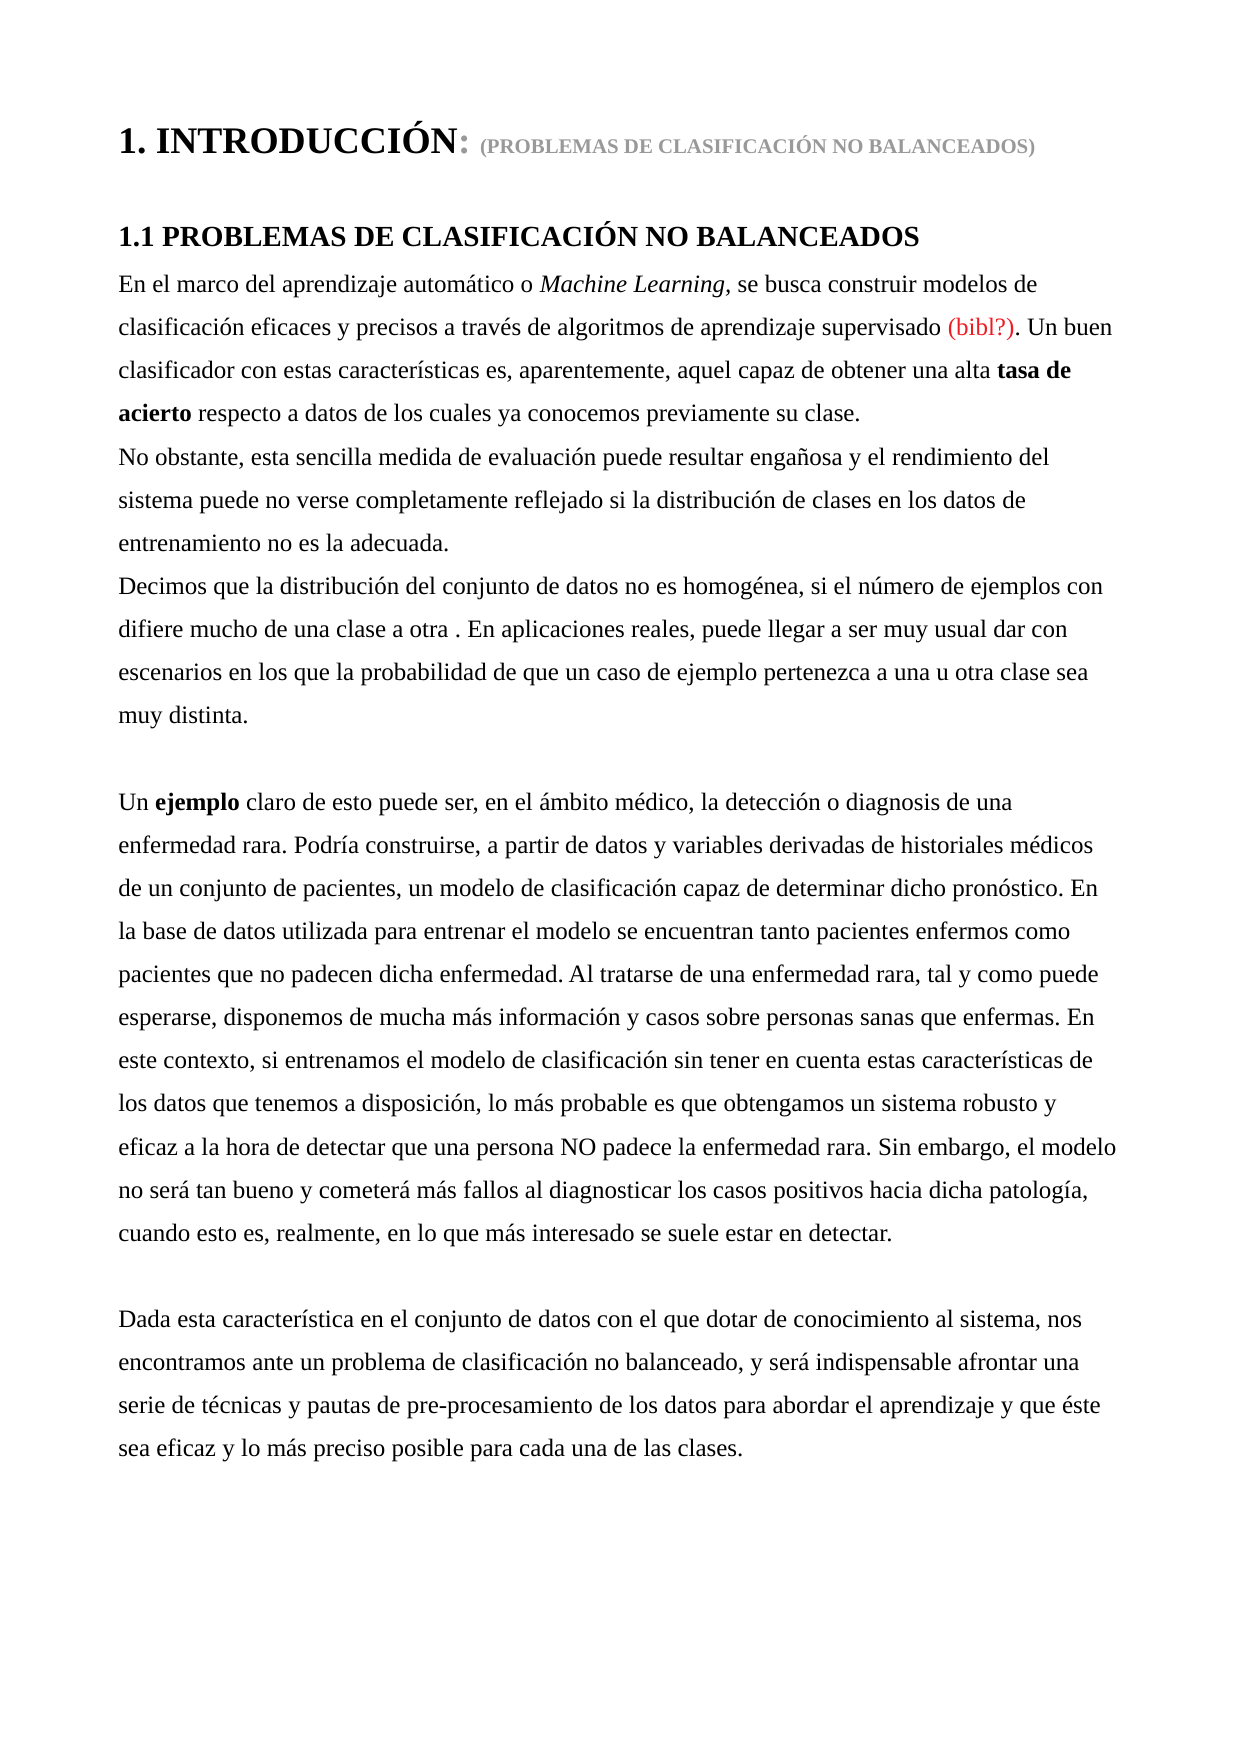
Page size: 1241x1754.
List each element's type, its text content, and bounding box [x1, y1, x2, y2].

text Dada esta característica en el conjunto de datos con el que dotar de conocimiento al sistema, nos encontramos ante un problema de clasificación no balanceado, y será indispensable afrontar una serie de técnicas y pautas de pre-procesamiento de los datos para abordar el aprendizaje y que éste sea eficaz y lo más preciso posible para cada una de las clases. [118, 1304, 1122, 1462]
text En el marco del aprendizaje automático o Machine Learning, se busca construir modelos de clasificación eficaces y precisos a través de algoritmos de aprendizaje supervisado (bibl?). Un buen clasificador con estas características es, aparentemente, aquel capaz de obtener una alta tasa de acierto respecto a datos de los cuales ya conocemos previamente su clase. [118, 269, 1122, 427]
text 1.1 PROBLEMAS DE CLASIFICACIÓN NO BALANCEADOS [118, 219, 1122, 252]
text No obstante, esta sencilla medida de evaluación puede resultar engañosa y el rendimiento del sistema puede no verse completamente reflejado si la distribución de clases en los datos de entrenamiento no es la adecuada. [118, 442, 1122, 557]
text Decimos que la distribución del conjunto de datos no es homogénea, si el número de ejemplos con difiere mucho de una clase a otra . En aplicaciones reales, puede llegar a ser muy usual dar con escenarios en los que la probabilidad de que un caso de ejemplo pertenezca a una u otra clase sea muy distinta. [118, 571, 1122, 729]
text Un ejemplo claro de esto puede ser, en el ámbito médico, la detección o diagnosis de una enfermedad rara. Podría construirse, a partir de datos y variables derivadas de historiales médicos de un conjunto de pacientes, un modelo de clasificación capaz de determinar dicho pronóstico. En la base de datos utilizada para entrenar el modelo se encuentran tanto pacientes enfermos como pacientes que no padecen dicha enfermedad. Al tratarse de una enfermedad rara, tal y como puede esperarse, disponemos de mucha más información y casos sobre personas sanas que enfermas. En este contexto, si entrenamos el modelo de clasificación sin tener en cuenta estas características de los datos que tenemos a disposición, lo más probable es que obtengamos un sistema robusto y eficaz a la hora de detectar que una persona NO padece la enfermedad rara. Sin embargo, el modelo no será tan bueno y cometerá más fallos al diagnosticar los casos positivos hacia dicha patología, cuando esto es, realmente, en lo que más interesado se suele estar en detectar. [118, 787, 1122, 1247]
text 1. INTRODUCCIÓN: (PROBLEMAS DE CLASIFICACIÓN NO BALANCEADOS) [118, 118, 1122, 161]
